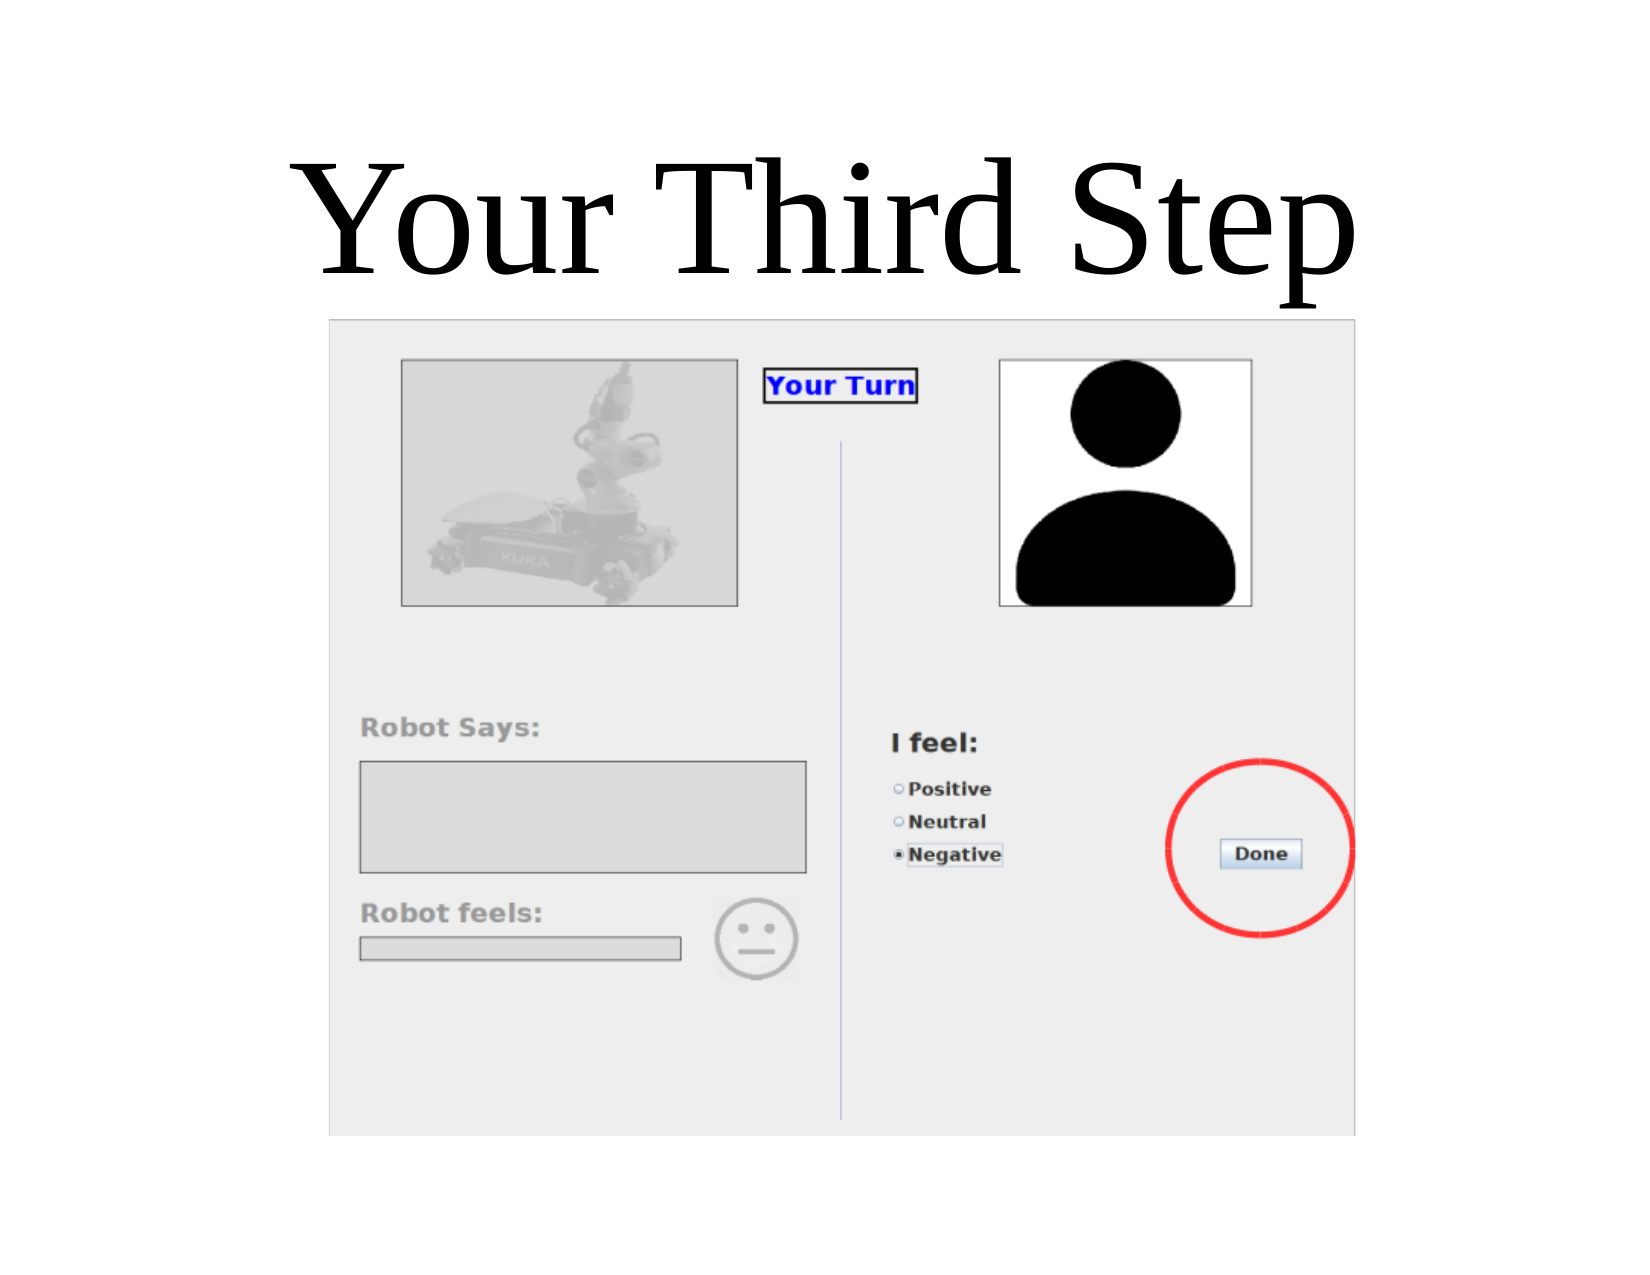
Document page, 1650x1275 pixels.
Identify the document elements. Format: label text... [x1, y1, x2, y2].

text Your Third Step [118, 118, 1532, 310]
picture [328, 319, 1356, 1136]
